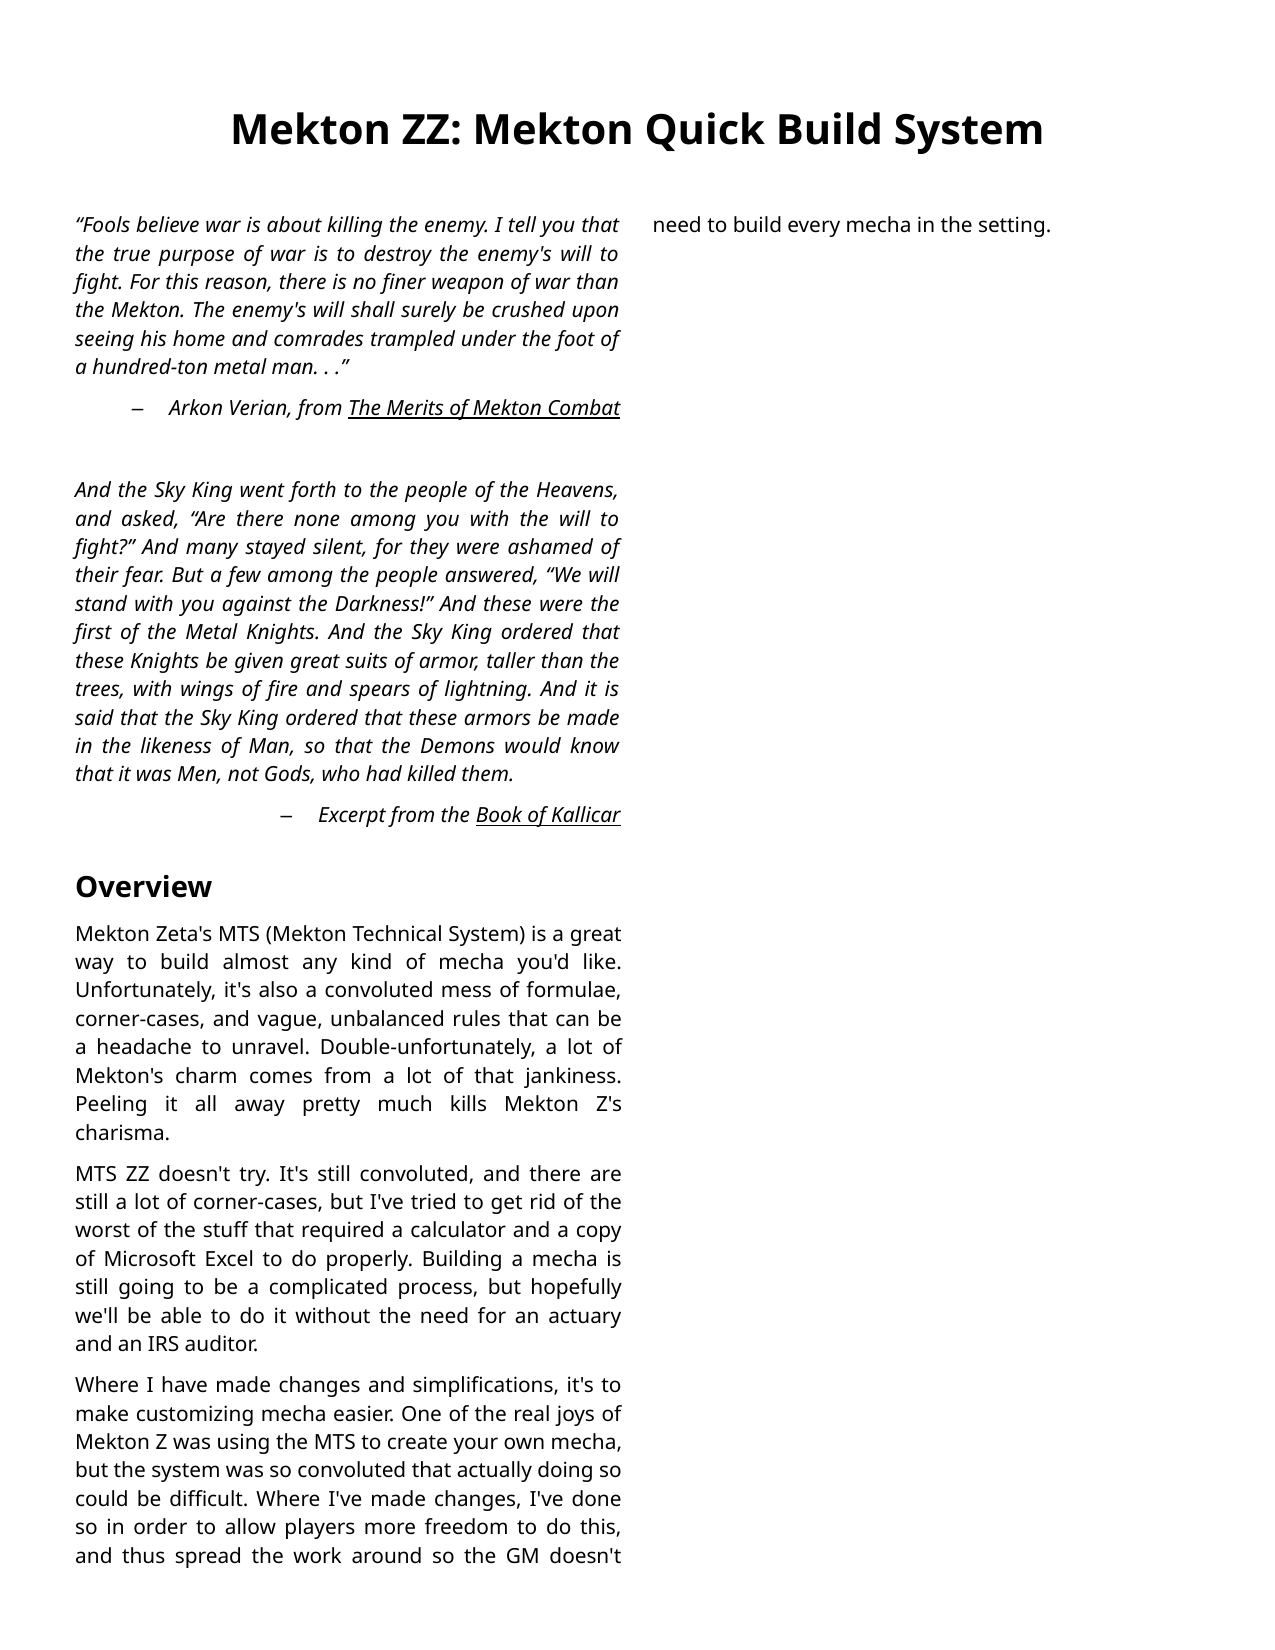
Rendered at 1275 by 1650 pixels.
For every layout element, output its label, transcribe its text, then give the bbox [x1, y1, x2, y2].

subtitle Mekton ZZ: Mekton Quick Build System [75, 100, 1200, 157]
text need to build every mecha in the setting. [652, 210, 1200, 239]
text Where I have made changes and simplifications, it's to make customizing mecha easier. One of the real joys of Mekton Z was using the MTS to create your own mecha, but the system was so convoluted that actually doing so could be difficult. Where I've made changes, I've done so in order to allow players more freedom to do this, and thus spread the work around so the GM doesn't [75, 1370, 622, 1569]
text “Fools believe war is about killing the enemy. I tell you that the true purpose of war is to destroy the enemy's will to fight. For this reason, there is no finer weapon of war than the Mekton. The enemy's will shall surely be crushed upon seeing his home and comrades trampled under the foot of a hundred-ton metal man. . .” [75, 210, 622, 381]
text Mekton Zeta's MTS (Mekton Technical System) is a great way to build almost any kind of mecha you'd like. Unfortunately, it's also a convoluted mess of formulae, corner-cases, and vague, unbalanced rules that can be a headache to unravel. Double-unfortunately, a lot of Mekton's charm comes from a lot of that jankiness. Peeling it all away pretty much kills Mekton Z's charisma. [75, 919, 622, 1146]
text MTS ZZ doesn't try. It's still convoluted, and there are still a lot of corner-cases, but I've tried to get rid of the worst of the stuff that required a calculator and a copy of Microsoft Excel to do properly. Building a mecha is still going to be a complicated process, but hopefully we'll be able to do it without the need for an actuary and an IRS auditor. [75, 1159, 622, 1358]
list Arkon Verian, from The Merits of Mekton Combat [112, 393, 622, 422]
text And the Sky King went forth to the people of the Heavens, and asked, “Are there none among you with the will to fight?” And many stayed silent, for they were ashamed of their fear. But a few among the people answered, “We will stand with you against the Darkness!” And these were the first of the Metal Knights. And the Sky King ordered that these Knights be given great suits of armor, taller than the trees, with wings of fire and spears of lightning. And it is said that the Sky King ordered that these armors be made in the likeness of Man, so that the Demons would know that it was Men, not Gods, who had killed them. [75, 475, 622, 788]
subtitle Overview [75, 866, 622, 906]
list Excerpt from the Book of Kallicar [112, 801, 622, 829]
